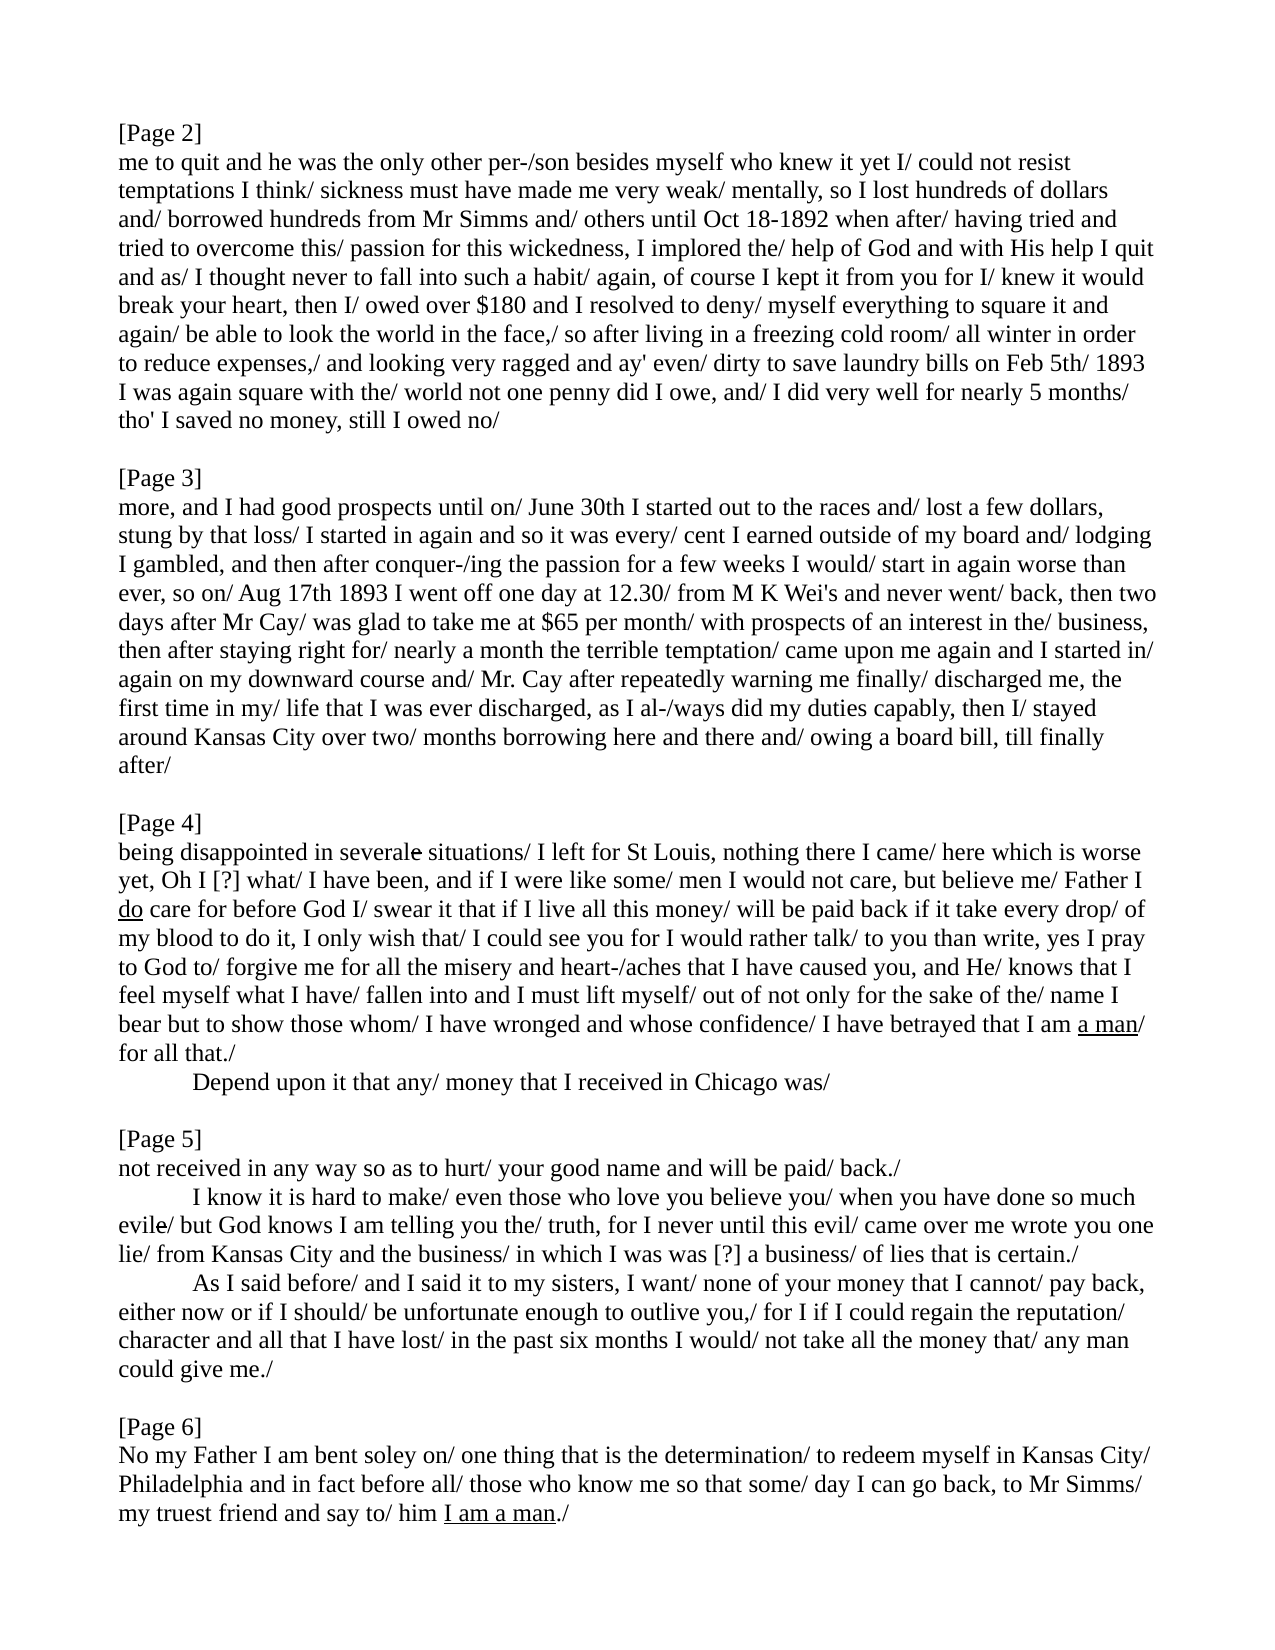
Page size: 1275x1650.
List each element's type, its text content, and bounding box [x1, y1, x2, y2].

text Depend upon it that any/ money that I received in Chicago was/ [118, 1067, 1157, 1096]
text being disappointed in severale situations/ I left for St Louis, nothing there I came/ here which is worse yet, Oh I [?] what/ I have been, and if I were like some/ men I would not care, but believe me/ Father I do care for before God I/ swear it that if I live all this money/ will be paid back if it take every drop/ of my blood to do it, I only wish that/ I could see you for I would rather talk/ to you than write, yes I pray to God to/ forgive me for all the misery and heart-/aches that I have caused you, and He/ knows that I feel myself what I have/ fallen into and I must lift myself/ out of not only for the sake of the/ name I bear but to show those whom/ I have wronged and whose confidence/ I have betrayed that I am a man/ for all that./ [118, 837, 1157, 1067]
text [Page 2] [118, 118, 1157, 147]
text not received in any way so as to hurt/ your good name and will be paid/ back./ [118, 1153, 1157, 1182]
text As I said before/ and I said it to my sisters, I want/ none of your money that I cannot/ pay back, either now or if I should/ be unfortunate enough to outlive you,/ for I if I could regain the reputation/ character and all that I have lost/ in the past six months I would/ not take all the money that/ any man could give me./ [118, 1268, 1157, 1383]
text No my Father I am bent soley on/ one thing that is the determination/ to redeem myself in Kansas City/ Philadelphia and in fact before all/ those who know me so that some/ day I can go back, to Mr Simms/ my truest friend and say to/ him I am a man./ [118, 1441, 1157, 1527]
text [Page 3] [118, 463, 1157, 492]
text more, and I had good prospects until on/ June 30th I started out to the races and/ lost a few dollars, stung by that loss/ I started in again and so it was every/ cent I earned outside of my board and/ lodging I gambled, and then after conquer-/ing the passion for a few weeks I would/ start in again worse than ever, so on/ Aug 17th 1893 I went off one day at 12.30/ from M K Wei's and never went/ back, then two days after Mr Cay/ was glad to take me at $65 per month/ with prospects of an interest in the/ business, then after staying right for/ nearly a month the terrible temptation/ came upon me again and I started in/ again on my downward course and/ Mr. Cay after repeatedly warning me finally/ discharged me, the first time in my/ life that I was ever discharged, as I al-/ways did my duties capably, then I/ stayed around Kansas City over two/ months borrowing here and there and/ owing a board bill, till finally after/ [118, 492, 1157, 779]
text [Page 6] [118, 1412, 1157, 1441]
text I know it is hard to make/ even those who love you believe you/ when you have done so much evile/ but God knows I am telling you the/ truth, for I never until this evil/ came over me wrote you one lie/ from Kansas City and the business/ in which I was was [?] a business/ of lies that is certain./ [118, 1182, 1157, 1268]
text me to quit and he was the only other per-/son besides myself who knew it yet I/ could not resist temptations I think/ sickness must have made me very weak/ mentally, so I lost hundreds of dollars and/ borrowed hundreds from Mr Simms and/ others until Oct 18-1892 when after/ having tried and tried to overcome this/ passion for this wickedness, I implored the/ help of God and with His help I quit and as/ I thought never to fall into such a habit/ again, of course I kept it from you for I/ knew it would break your heart, then I/ owed over $180 and I resolved to deny/ myself everything to square it and again/ be able to look the world in the face,/ so after living in a freezing cold room/ all winter in order to reduce expenses,/ and looking very ragged and ay' even/ dirty to save laundry bills on Feb 5th/ 1893 I was again square with the/ world not one penny did I owe, and/ I did very well for nearly 5 months/ tho' I saved no money, still I owed no/ [118, 147, 1157, 434]
text [Page 4] [118, 808, 1157, 837]
text [Page 5] [118, 1124, 1157, 1153]
